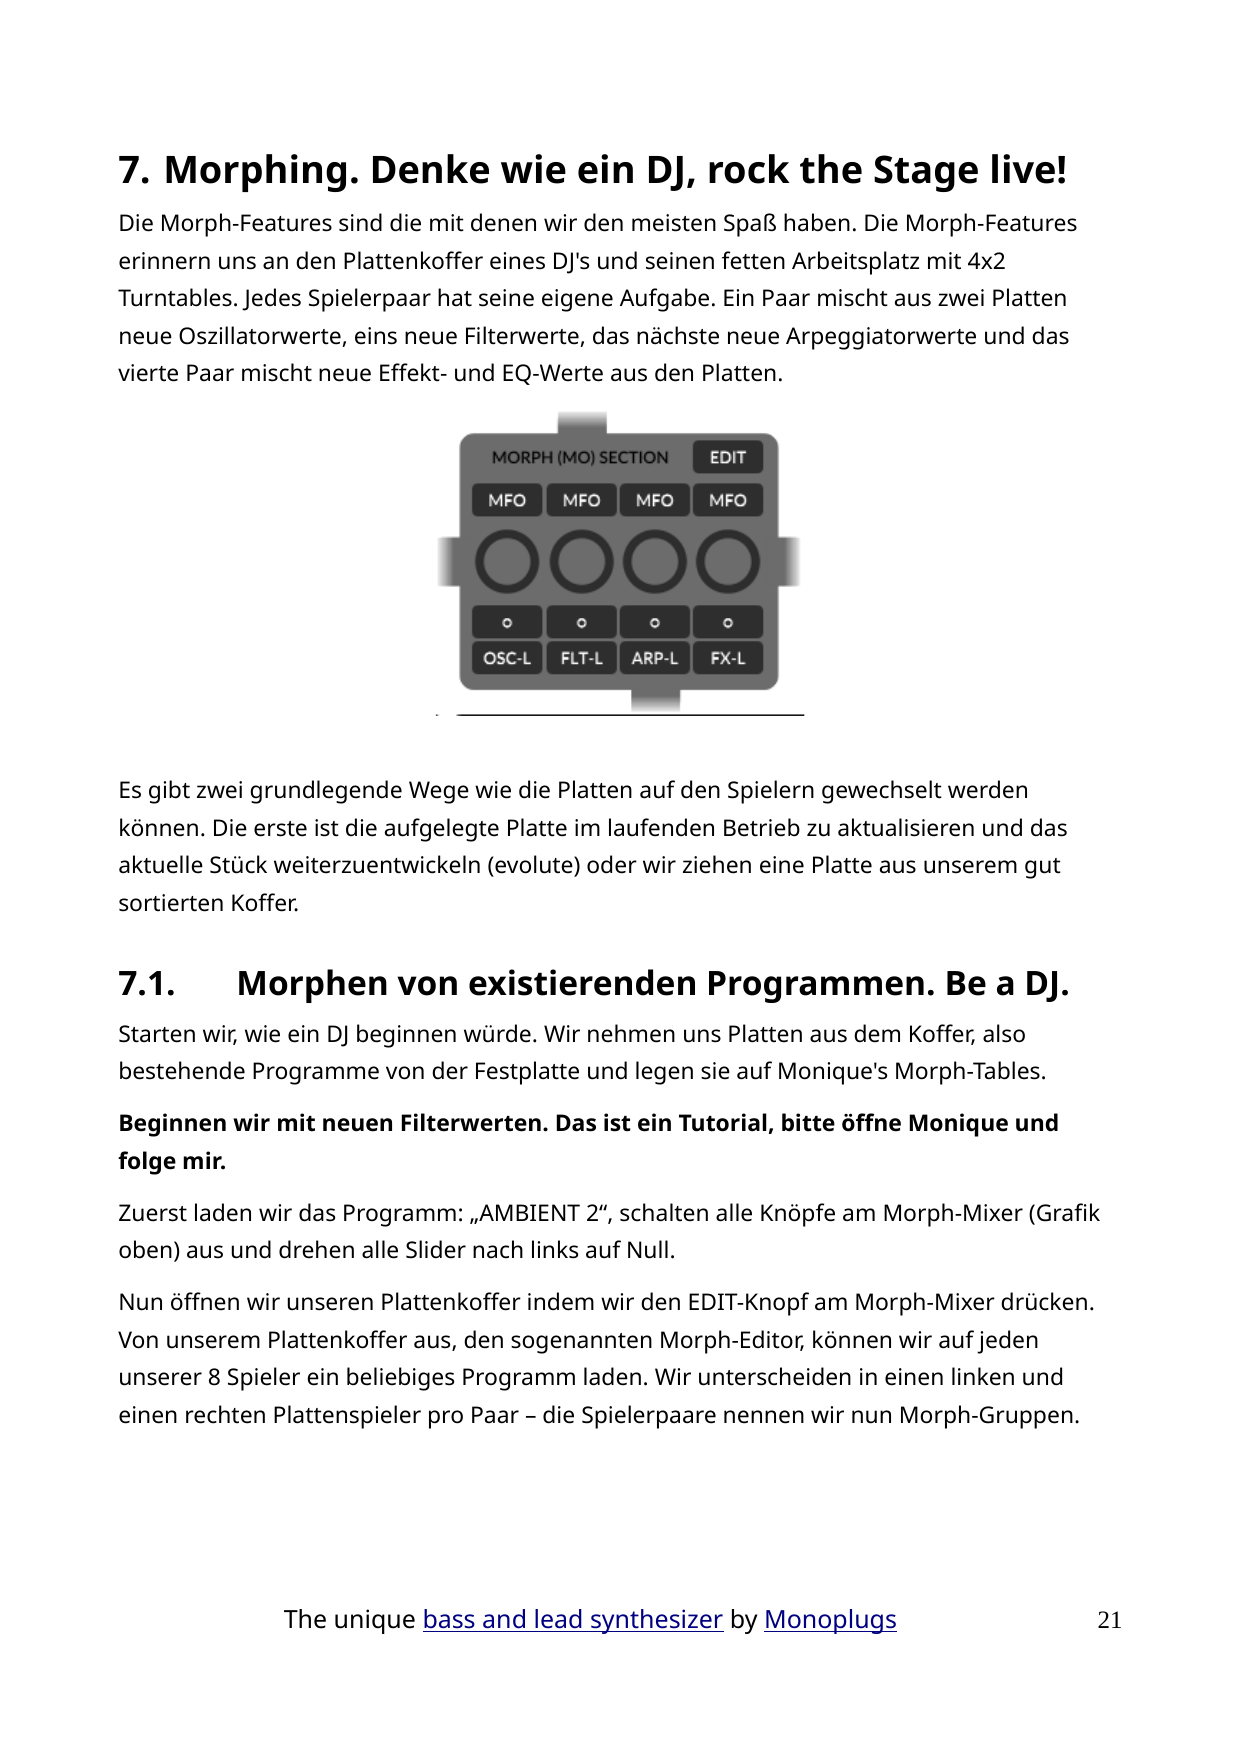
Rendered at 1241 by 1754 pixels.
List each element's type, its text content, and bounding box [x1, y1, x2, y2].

text Zuerst laden wir das Programm: „AMBIENT 2“, schalten alle Knöpfe am Morph-Mixer (Grafik oben) aus und drehen alle Slider nach links auf Null. [118, 1197, 1122, 1266]
text Nun öffnen wir unseren Plattenkoffer indem wir den EDIT-Knopf am Morph-Mixer drücken. Von unserem Plattenkoffer aus, den sogenannten Morph-Editor, können wir auf jeden unserer 8 Spieler ein beliebiges Programm laden. Wir unterscheiden in einen linken und einen rechten Plattenspieler pro Paar – die Spielerpaare nennen wir nun Morph-Gruppen. [118, 1286, 1122, 1430]
text Die Morph-Features sind die mit denen wir den meisten Spaß haben. Die Morph-Features erinnern uns an den Plattenkoffer eines DJ's und seinen fetten Arbeitsplatz mit 4x2 Turntables. Jedes Spielerpaar hat seine eigene Aufgabe. Ein Paar mischt aus zwei Platten neue Oszillatorwerte, eins neue Filterwerte, das nächste neue Arpeggiatorwerte und das vierte Paar mischt neue Effekt- und EQ-Werte aus den Platten. [118, 207, 1122, 388]
text Beginnen wir mit neuen Filterwerten. Das ist ein Tutorial, bitte öffne Monique und folge mir. [118, 1107, 1122, 1176]
subtitle Morphen von existierenden Programmen. Be a DJ. [118, 959, 1122, 1005]
text Es gibt zwei grundlegende Wege wie die Platten auf den Spielern gewechselt werden können. Die erste ist die aufgelegte Platte im laufenden Betrieb zu aktualisieren und das aktuelle Stück weiterzuentwickeln (evolute) oder wir ziehen eine Platte aus unserem gut sortierten Koffer. [118, 774, 1122, 918]
subtitle Morphing. Denke wie ein DJ, rock the Stage live! [118, 143, 1122, 195]
text Starten wir, wie ein DJ beginnen würde. Wir nehmen uns Platten aus dem Koffer, also bestehende Programme von der Festplatte und legen sie auf Monique's Morph-Tables. [118, 1018, 1122, 1086]
picture [435, 409, 805, 716]
